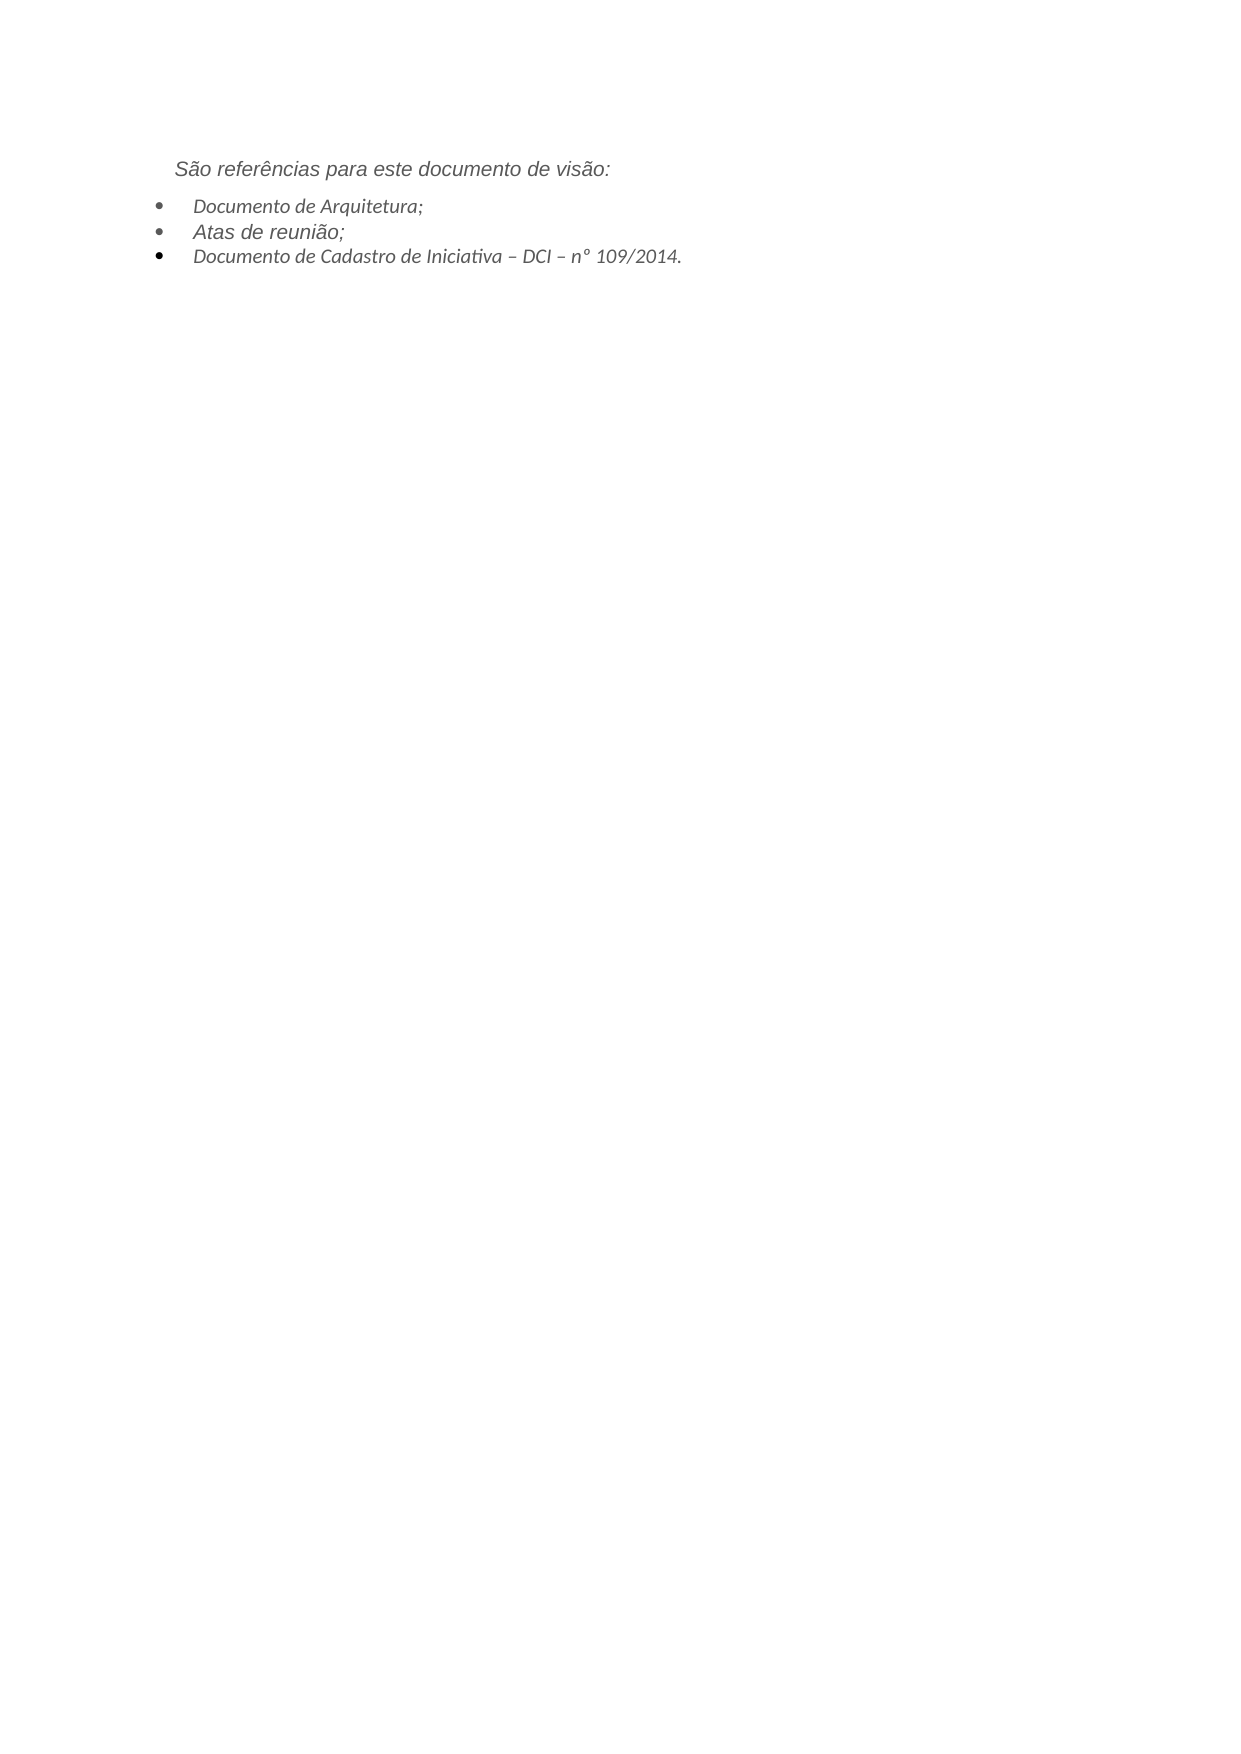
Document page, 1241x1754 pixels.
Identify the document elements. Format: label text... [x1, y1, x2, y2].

list Documento de Arquitetura; [156, 193, 1122, 218]
list Atas de reunião; [156, 218, 1122, 243]
list Documento de Cadastro de Iniciativa – DCI – nº 109/2014. [156, 243, 1122, 269]
text São referências para este documento de visão: [174, 156, 1122, 181]
